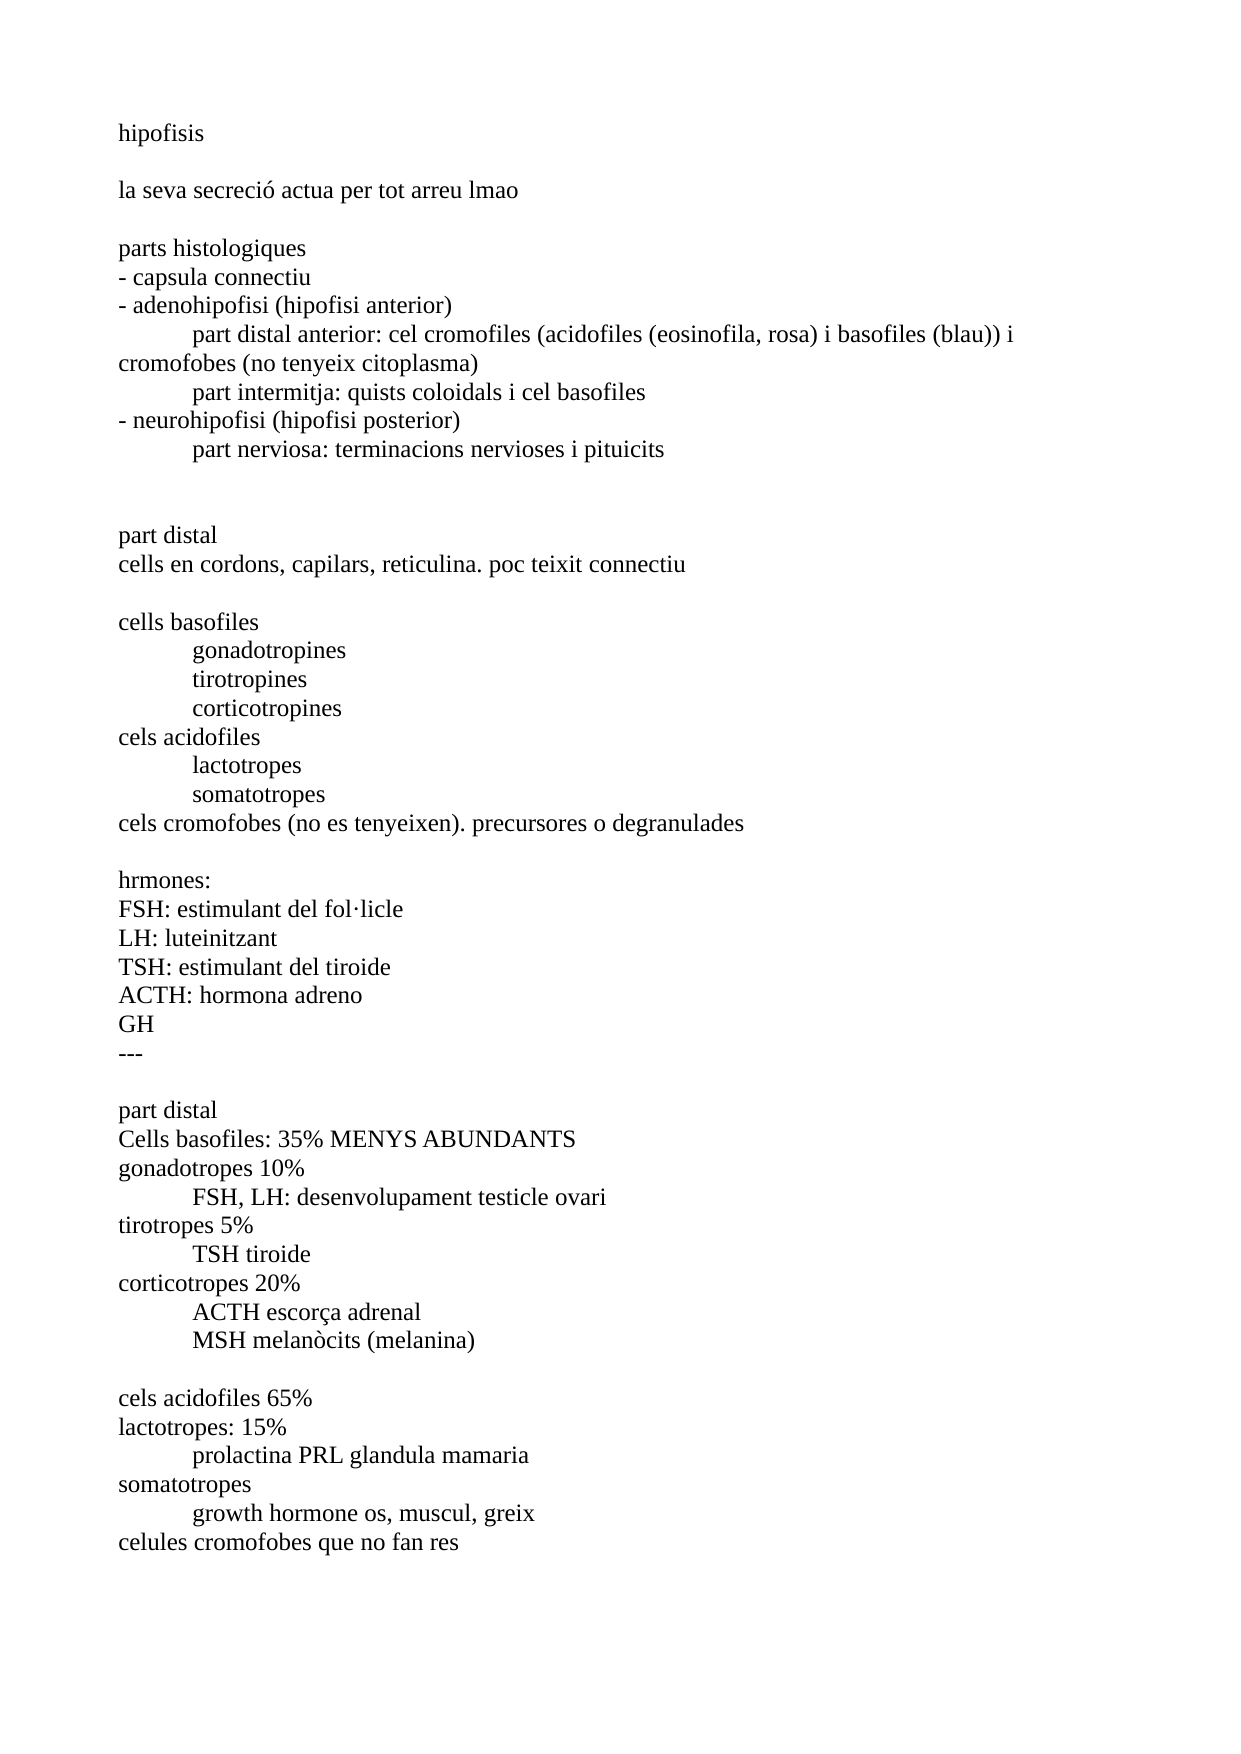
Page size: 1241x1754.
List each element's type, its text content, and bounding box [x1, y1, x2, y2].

text tirotropines [118, 664, 1122, 693]
text cells en cordons, capilars, reticulina. poc teixit connectiu [118, 549, 1122, 578]
text lactotropes [118, 751, 1122, 779]
text corticotropes 20% [118, 1268, 1122, 1297]
text la seva secreció actua per tot arreu lmao [118, 176, 1122, 204]
text --- [118, 1038, 1122, 1067]
text part distal [118, 521, 1122, 549]
text Cells basofiles: 35% MENYS ABUNDANTS [118, 1124, 1122, 1153]
text TSH tiroide [118, 1239, 1122, 1268]
text part distal [118, 1096, 1122, 1124]
text somatotropes [118, 1469, 1122, 1498]
text hipofisis [118, 118, 1122, 147]
text ACTH: hormona adreno [118, 981, 1122, 1009]
text growth hormone os, muscul, greix [118, 1498, 1122, 1527]
text gonadotropes 10% [118, 1153, 1122, 1182]
text FSH: estimulant del fol·licle [118, 894, 1122, 923]
text cells basofiles [118, 607, 1122, 636]
text parts histologiques [118, 233, 1122, 262]
text FSH, LH: desenvolupament testicle ovari [118, 1182, 1122, 1211]
text part distal anterior: cel cromofiles (acidofiles (eosinofila, rosa) i basofiles (blau)) i cromofobes (no tenyeix citoplasma) [118, 319, 1122, 377]
text GH [118, 1009, 1122, 1038]
text LH: luteinitzant [118, 923, 1122, 952]
text somatotropes [118, 779, 1122, 808]
text TSH: estimulant del tiroide [118, 952, 1122, 981]
text - neurohipofisi (hipofisi posterior) [118, 406, 1122, 434]
text ACTH escorça adrenal [118, 1297, 1122, 1326]
text cels acidofiles [118, 722, 1122, 751]
text part nerviosa: terminacions nervioses i pituicits [118, 434, 1122, 463]
text celules cromofobes que no fan res [118, 1527, 1122, 1556]
text gonadotropines [118, 636, 1122, 664]
text hrmones: [118, 866, 1122, 894]
text - adenohipofisi (hipofisi anterior) [118, 291, 1122, 319]
text cels acidofiles 65% [118, 1383, 1122, 1412]
text MSH melanòcits (melanina) [118, 1326, 1122, 1354]
text corticotropines [118, 693, 1122, 722]
text tirotropes 5% [118, 1211, 1122, 1239]
text - capsula connectiu [118, 262, 1122, 291]
text cels cromofobes (no es tenyeixen). precursores o degranulades [118, 808, 1122, 837]
text prolactina PRL glandula mamaria [118, 1441, 1122, 1469]
text part intermitja: quists coloidals i cel basofiles [118, 377, 1122, 406]
text lactotropes: 15% [118, 1412, 1122, 1441]
